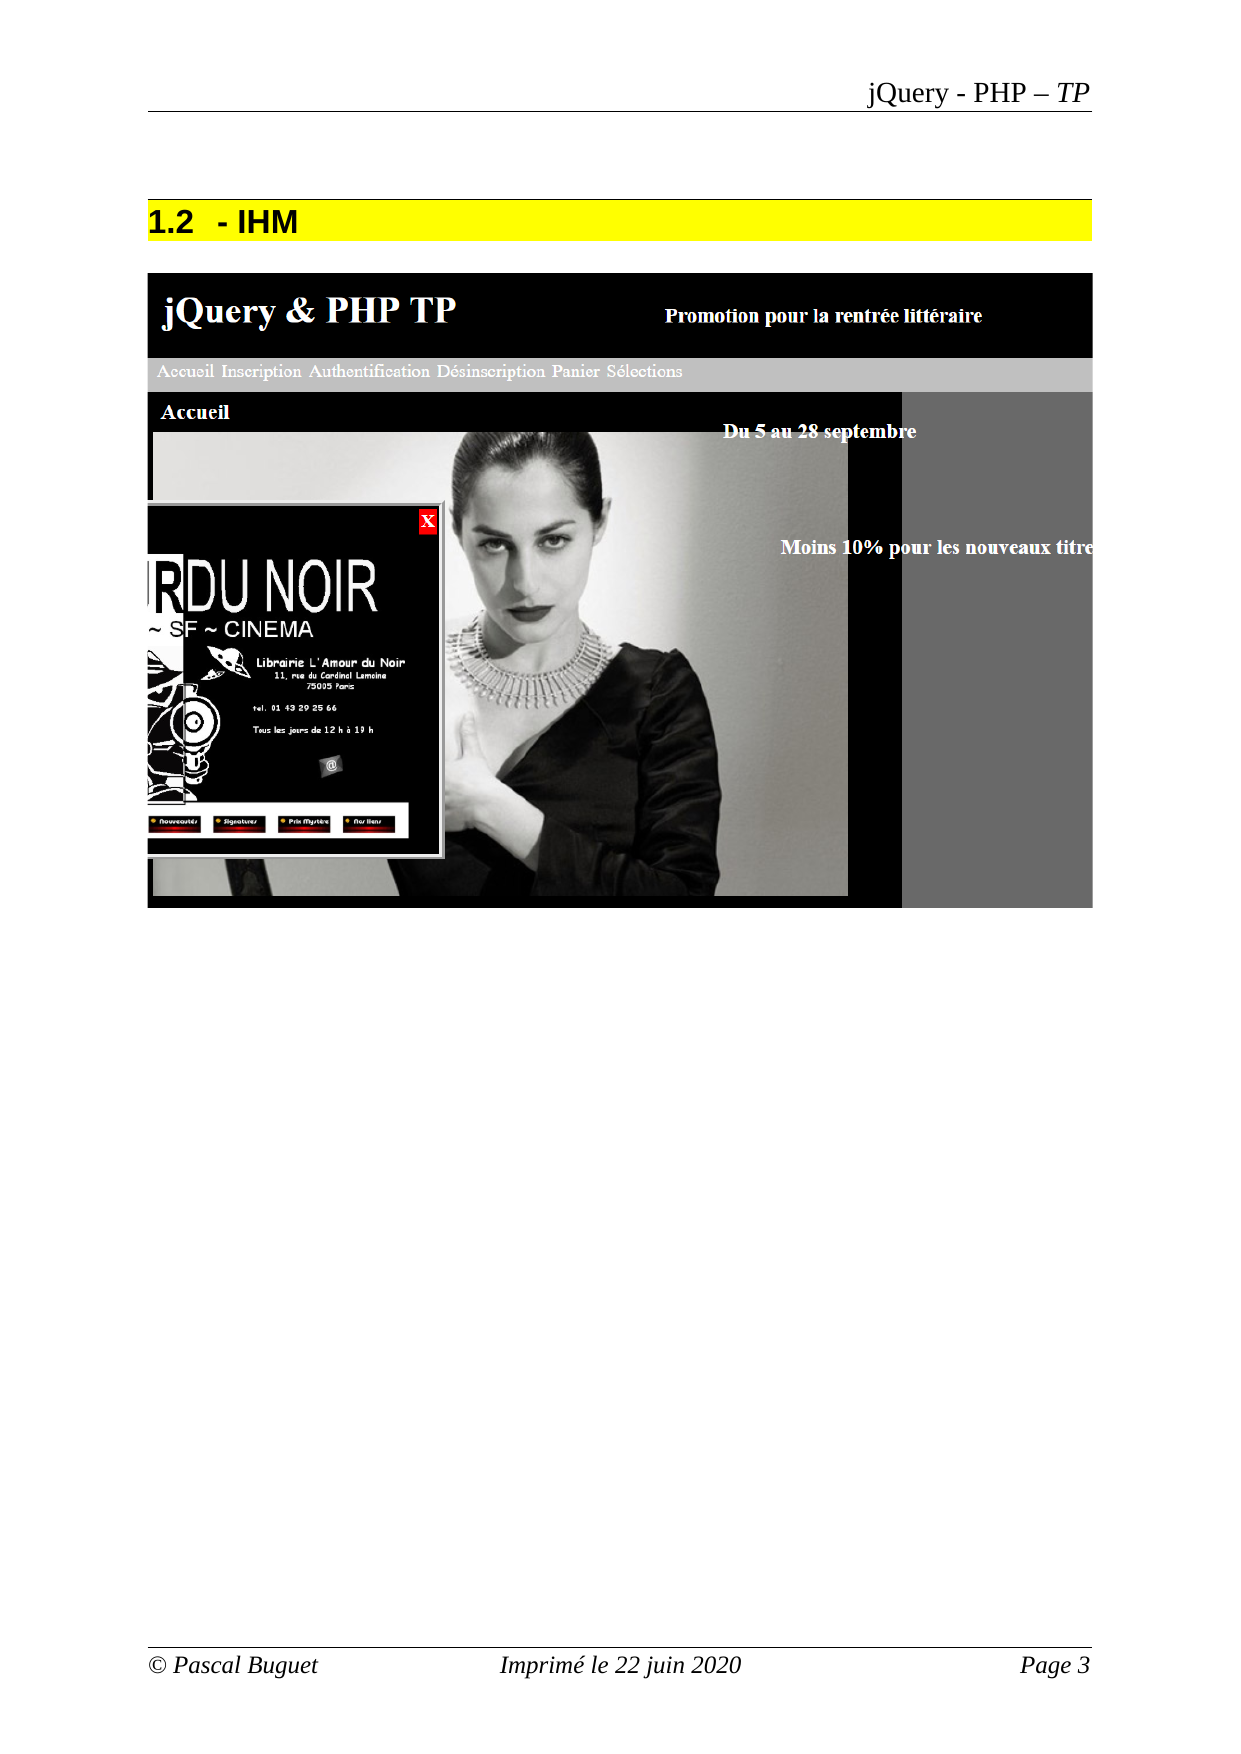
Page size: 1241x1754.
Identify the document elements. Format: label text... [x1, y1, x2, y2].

picture [147, 273, 1093, 908]
subtitle - IHM [148, 200, 1092, 241]
